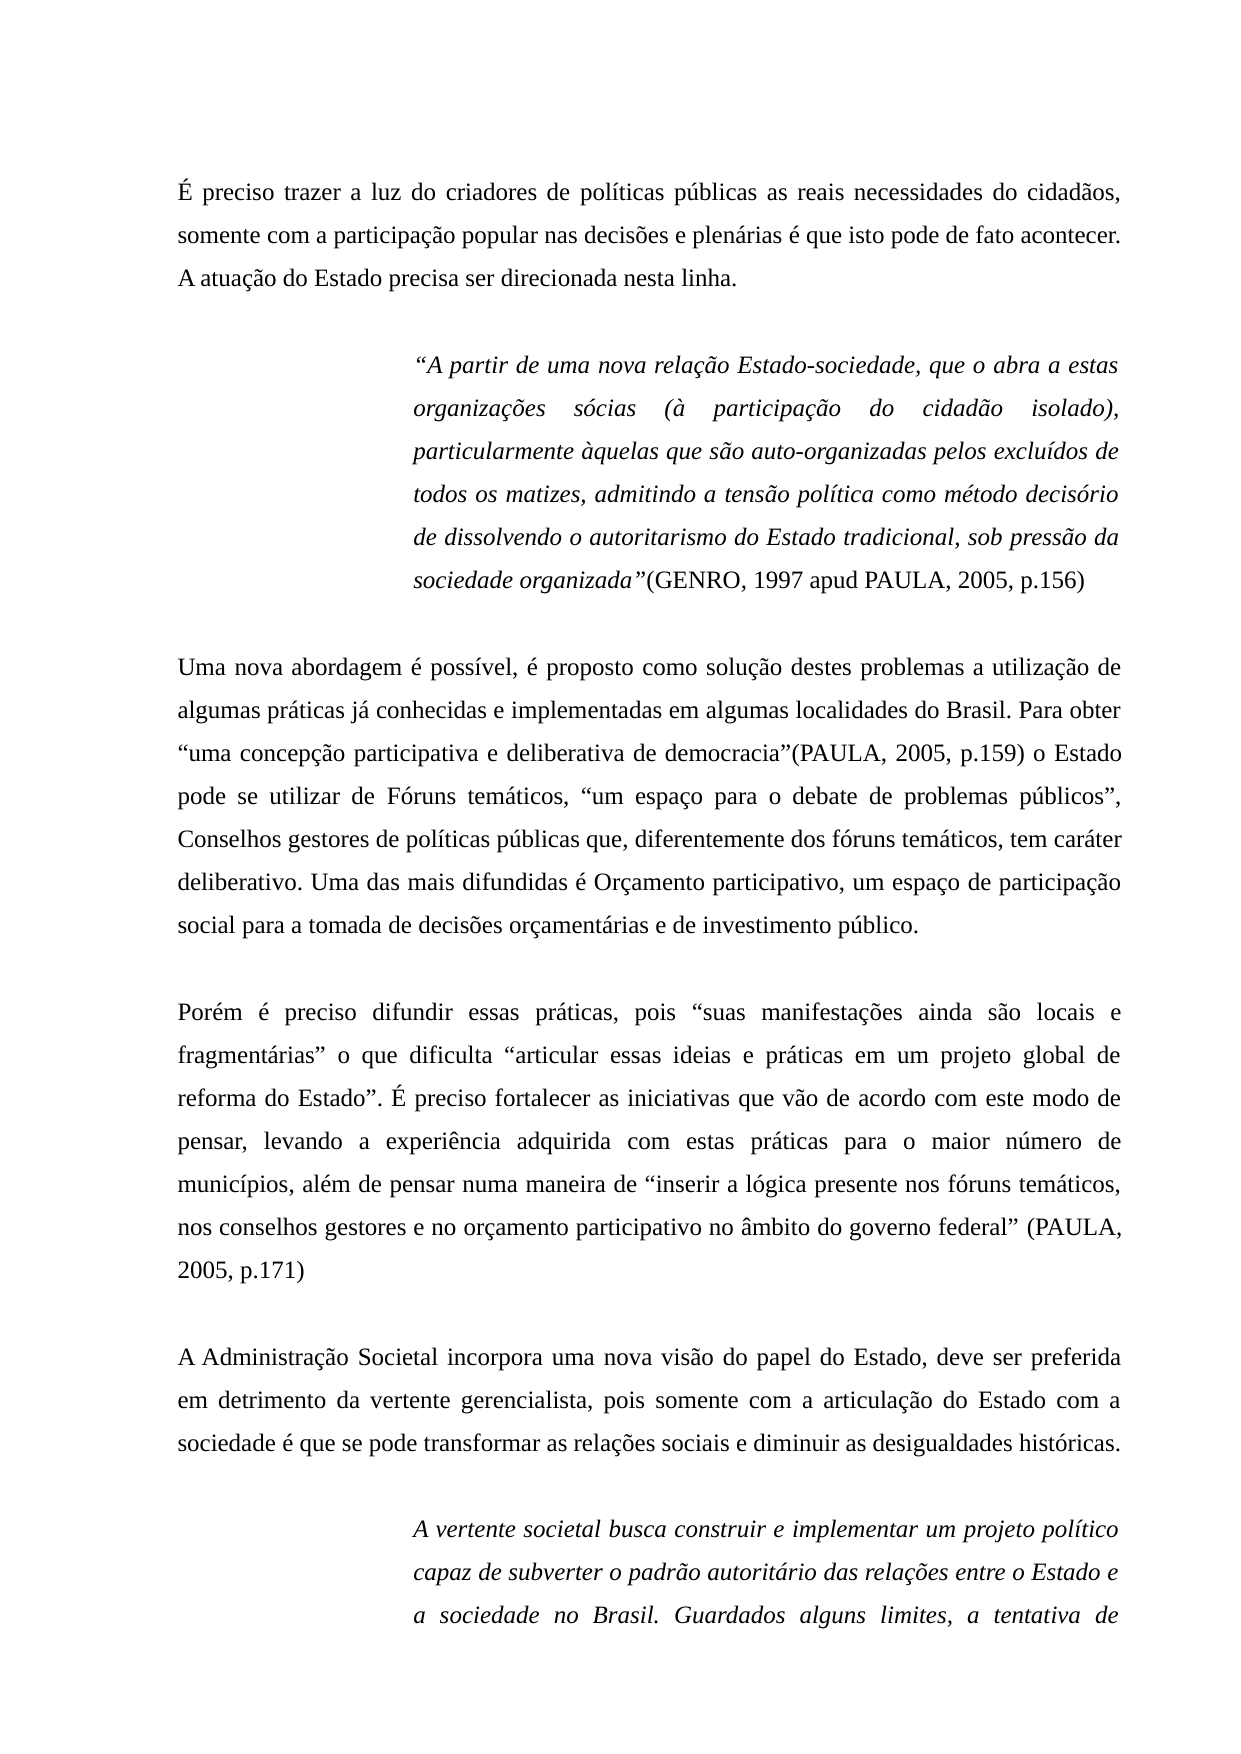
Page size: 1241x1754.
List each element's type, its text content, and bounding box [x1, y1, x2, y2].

text A Administração Societal incorpora uma nova visão do papel do Estado, deve ser preferida em detrimento da vertente gerencialista, pois somente com a articulação do Estado com a sociedade é que se pode transformar as relações sociais e diminuir as desigualdades históricas. [177, 1342, 1122, 1457]
text Porém é preciso difundir essas práticas, pois “suas manifestações ainda são locais e fragmentárias” o que dificulta “articular essas ideias e práticas em um projeto global de reforma do Estado”. É preciso fortalecer as iniciativas que vão de acordo com este modo de pensar, levando a experiência adquirida com estas práticas para o maior número de municípios, além de pensar numa maneira de “inserir a lógica presente nos fóruns temáticos, nos conselhos gestores e no orçamento participativo no âmbito do governo federal” (PAULA, 2005, p.171) [177, 997, 1122, 1284]
text É preciso trazer a luz do criadores de políticas públicas as reais necessidades do cidadãos, somente com a participação popular nas decisões e plenárias é que isto pode de fato acontecer. A atuação do Estado precisa ser direcionada nesta linha. [177, 177, 1122, 292]
text A vertente societal busca construir e implementar um projeto político capaz de subverter o padrão autoritário das relações entre o Estado e a sociedade no Brasil. Guardados alguns limites, a tentativa de [413, 1514, 1122, 1629]
text Uma nova abordagem é possível, é proposto como solução destes problemas a utilização de algumas práticas já conhecidas e implementadas em algumas localidades do Brasil. Para obter “uma concepção participativa e deliberativa de democracia”(PAULA, 2005, p.159) o Estado pode se utilizar de Fóruns temáticos, “um espaço para o debate de problemas públicos”, Conselhos gestores de políticas públicas que, diferentemente dos fóruns temáticos, tem caráter deliberativo. Uma das mais difundidas é Orçamento participativo, um espaço de participação social para a tomada de decisões orçamentárias e de investimento público. [177, 652, 1122, 939]
text “A partir de uma nova relação Estado-sociedade, que o abra a estas organizações sócias (à participação do cidadão isolado), particularmente àquelas que são auto-organizadas pelos excluídos de todos os matizes, admitindo a tensão política como método decisório de dissolvendo o autoritarismo do Estado tradicional, sob pressão da sociedade organizada”(GENRO, 1997 apud PAULA, 2005, p.156) [413, 350, 1122, 594]
